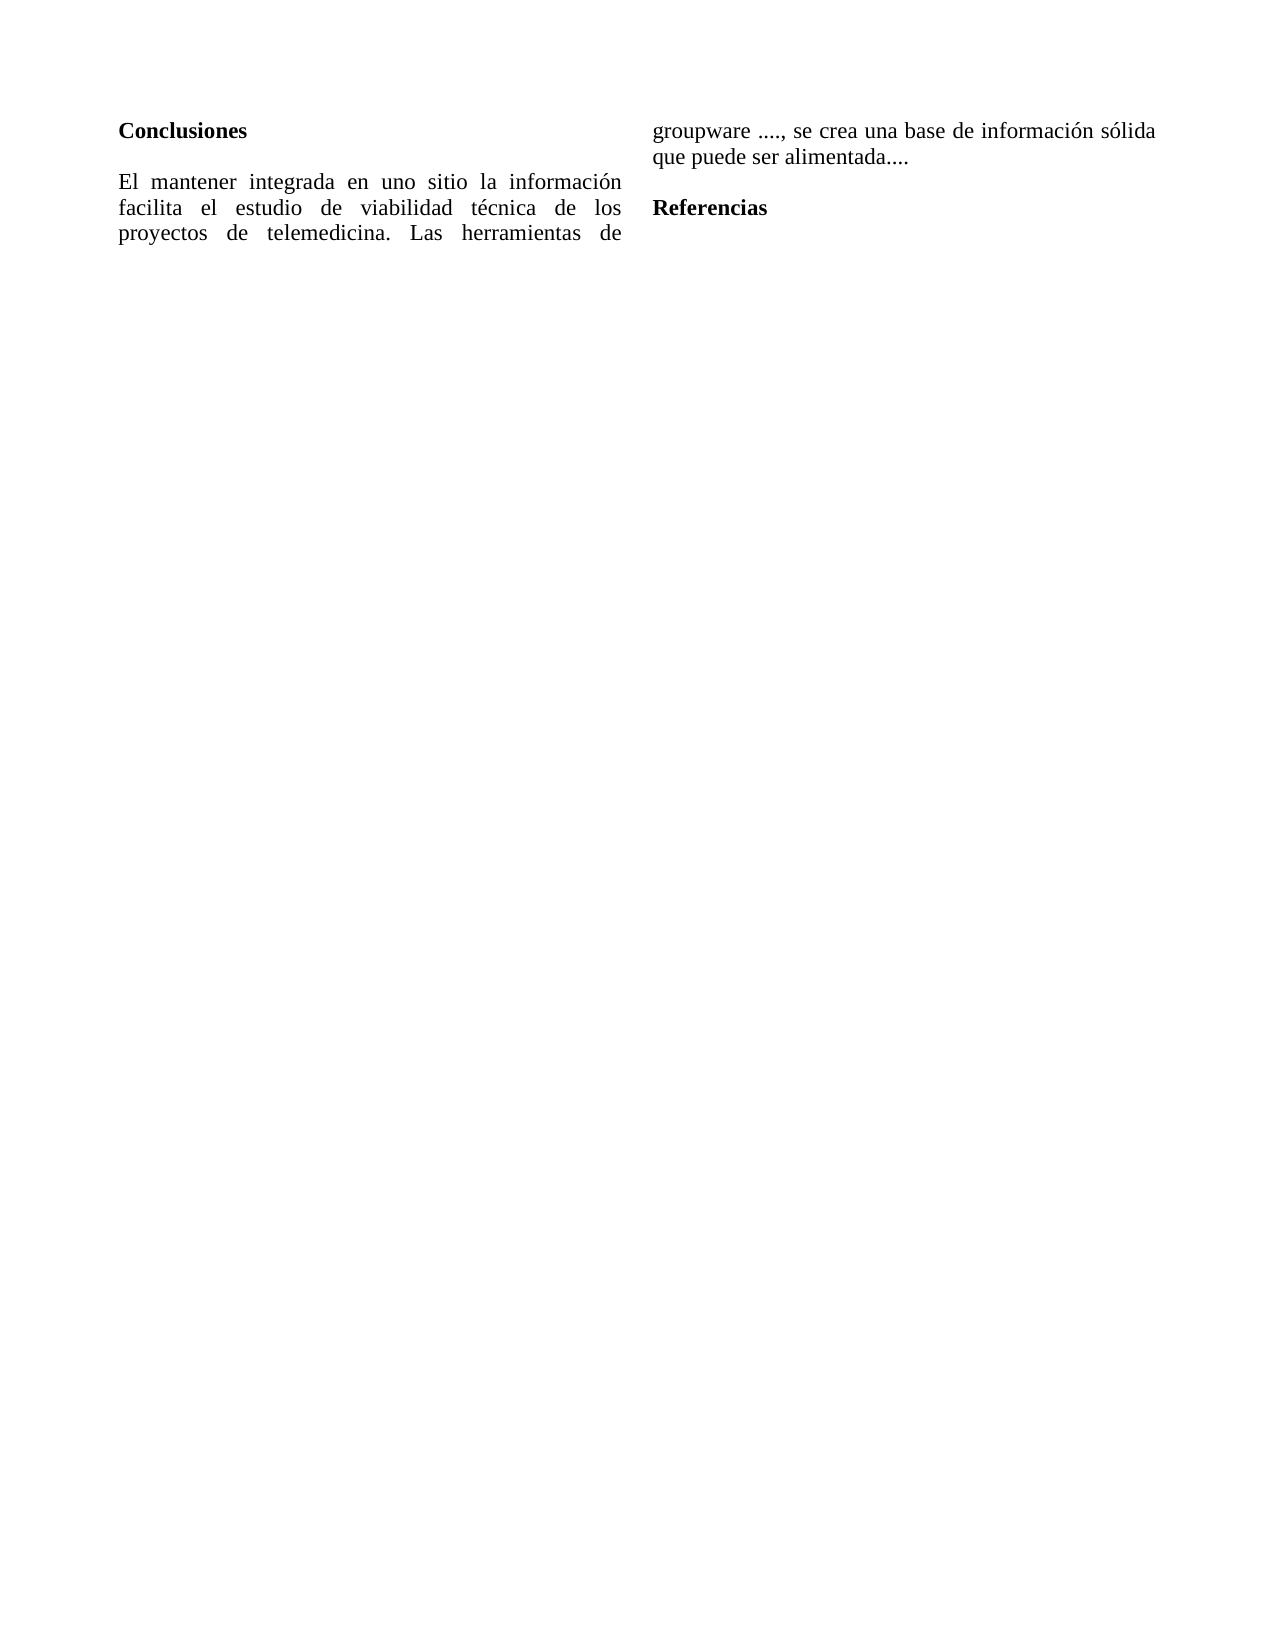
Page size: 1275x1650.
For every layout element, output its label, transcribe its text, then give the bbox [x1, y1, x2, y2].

text groupware ...., se crea una base de información sólida que puede ser alimentada.... [652, 118, 1157, 169]
text Referencias [652, 195, 1157, 220]
text El mantener integrada en uno sitio la información facilita el estudio de viabilidad técnica de los proyectos de telemedicina. Las herramientas de [118, 169, 623, 246]
text Conclusiones [118, 118, 623, 144]
